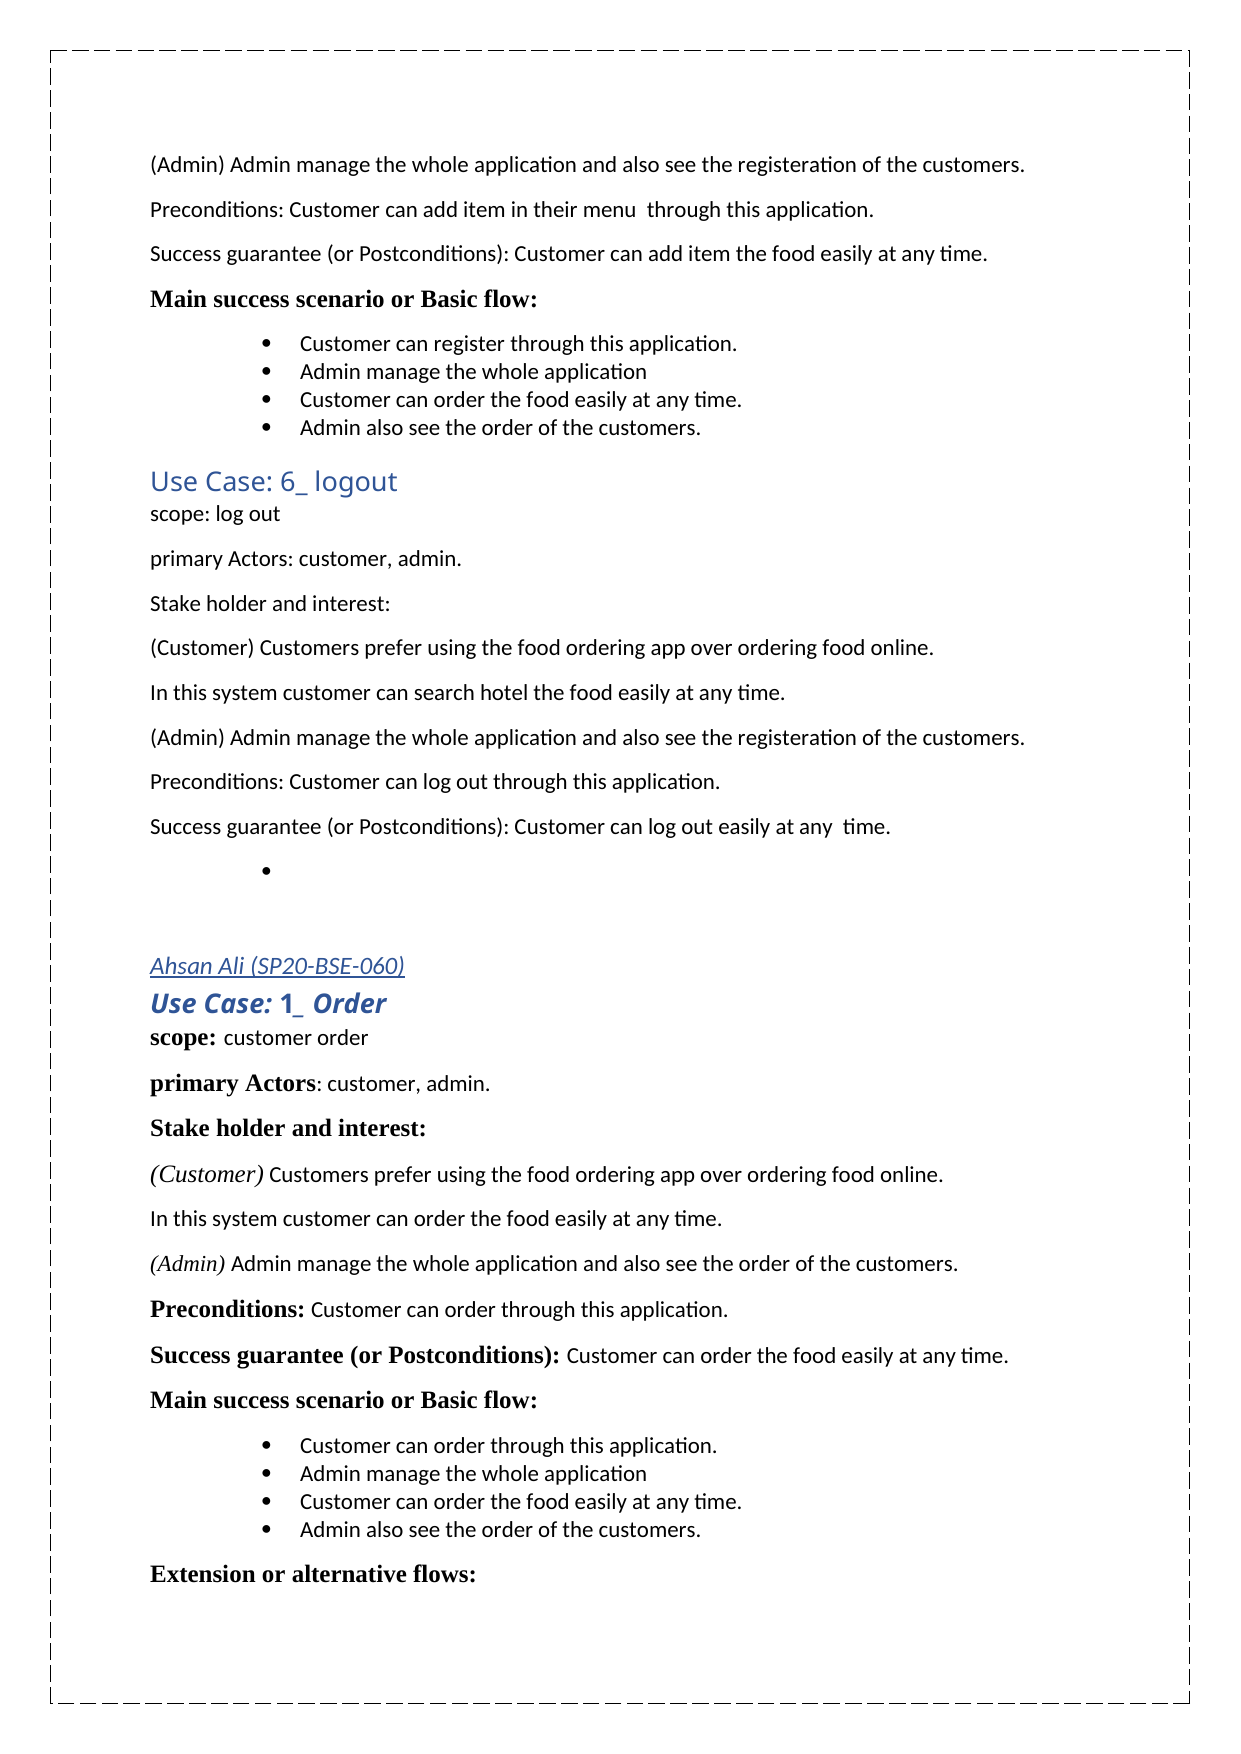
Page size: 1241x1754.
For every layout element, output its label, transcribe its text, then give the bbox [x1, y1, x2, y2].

text Extension or alternative flows: [150, 1559, 1090, 1588]
text Preconditions: Customer can log out through this application. [150, 767, 1090, 795]
text scope: log out [150, 499, 1090, 527]
list Customer can register through this application. [262, 329, 1090, 357]
text Stake holder and interest: [150, 589, 1090, 617]
list Customer can order the food easily at any time. [262, 386, 1090, 413]
subtitle Use Case: 6_ logout [150, 462, 1090, 499]
text primary Actors: customer, admin. [150, 544, 1090, 572]
text In this system customer can search hotel the food easily at any time. [150, 678, 1090, 706]
text Main success scenario or Basic flow: [150, 1385, 1090, 1414]
text (Admin) Admin manage the whole application and also see the registeration of the customers. [150, 150, 1090, 178]
list Admin manage the whole application [262, 1459, 1090, 1487]
text Main success scenario or Basic flow: [150, 284, 1090, 313]
list Admin also see the order of the customers. [262, 1515, 1090, 1543]
text primary Actors: customer, admin. [150, 1068, 1090, 1097]
text Preconditions: Customer can add item in their menu through this application. [150, 195, 1090, 223]
text (Customer) Customers prefer using the food ordering app over ordering food online. [150, 1159, 1090, 1188]
text (Admin) Admin manage the whole application and also see the registeration of the customers. [150, 723, 1090, 751]
text Stake holder and interest: [150, 1113, 1090, 1142]
subtitle Ahsan Ali (SP20-BSE-060) [150, 950, 1090, 981]
text Preconditions: Customer can order through this application. [150, 1294, 1090, 1323]
list Admin also see the order of the customers. [262, 413, 1090, 442]
text Success guarantee (or Postconditions): Customer can log out easily at any time. [150, 812, 1090, 840]
list Customer can order the food easily at any time. [262, 1487, 1090, 1515]
text (Customer) Customers prefer using the food ordering app over ordering food online. [150, 633, 1090, 661]
text In this system customer can order the food easily at any time. [150, 1204, 1090, 1233]
text (Admin) Admin manage the whole application and also see the order of the customers. [150, 1249, 1090, 1277]
text scope: customer order [150, 1022, 1090, 1051]
list Customer can order through this application. [262, 1431, 1090, 1459]
text Success guarantee (or Postconditions): Customer can add item the food easily at any time. [150, 239, 1090, 267]
text Success guarantee (or Postconditions): Customer can order the food easily at any time. [150, 1340, 1090, 1369]
list Admin manage the whole application [262, 357, 1090, 386]
subtitle Use Case: 1_ Order [150, 985, 1090, 1022]
